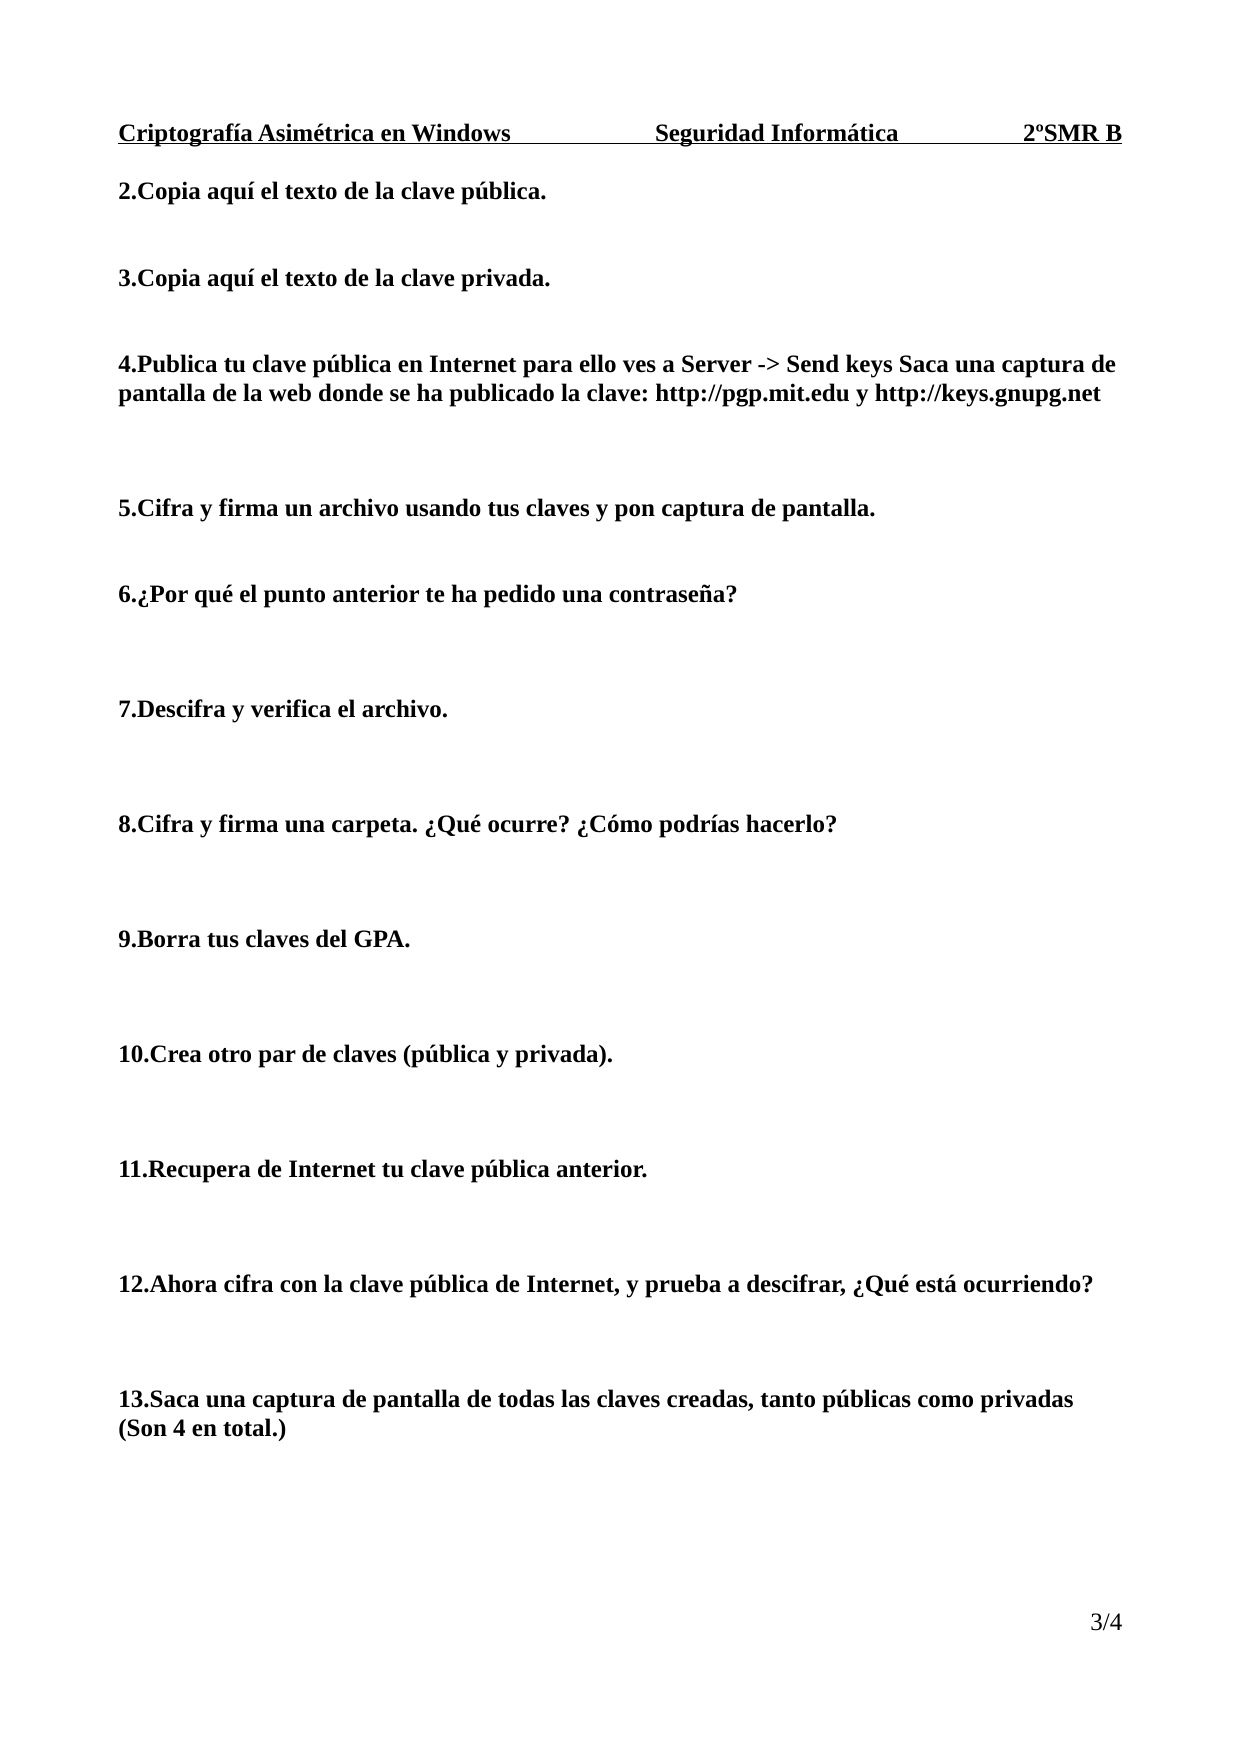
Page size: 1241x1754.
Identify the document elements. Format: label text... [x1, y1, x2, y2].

text 3.Copia aquí el texto de la clave privada. [118, 263, 1122, 291]
text 12.Ahora cifra con la clave pública de Internet, y prueba a descifrar, ¿Qué está ocurriendo? [118, 1269, 1122, 1298]
text 6.¿Por qué el punto anterior te ha pedido una contraseña? [118, 579, 1122, 608]
text 13.Saca una captura de pantalla de todas las claves creadas, tanto públicas como privadas (Son 4 en total.) [118, 1384, 1122, 1441]
text 10.Crea otro par de claves (pública y privada). [118, 1039, 1122, 1068]
text 8.Cifra y firma una carpeta. ¿Qué ocurre? ¿Cómo podrías hacerlo? [118, 809, 1122, 838]
text 9.Borra tus claves del GPA. [118, 924, 1122, 953]
text 2.Copia aquí el texto de la clave pública. [118, 176, 1122, 205]
text 11.Recupera de Internet tu clave pública anterior. [118, 1154, 1122, 1183]
text 4.Publica tu clave pública en Internet para ello ves a Server -> Send keys Saca una captura de pantalla de la web donde se ha publicado la clave: http://pgp.mit.edu y http://keys.gnupg.net [118, 349, 1122, 406]
text 7.Descifra y verifica el archivo. [118, 694, 1122, 723]
text 5.Cifra y firma un archivo usando tus claves y pon captura de pantalla. [118, 493, 1122, 521]
